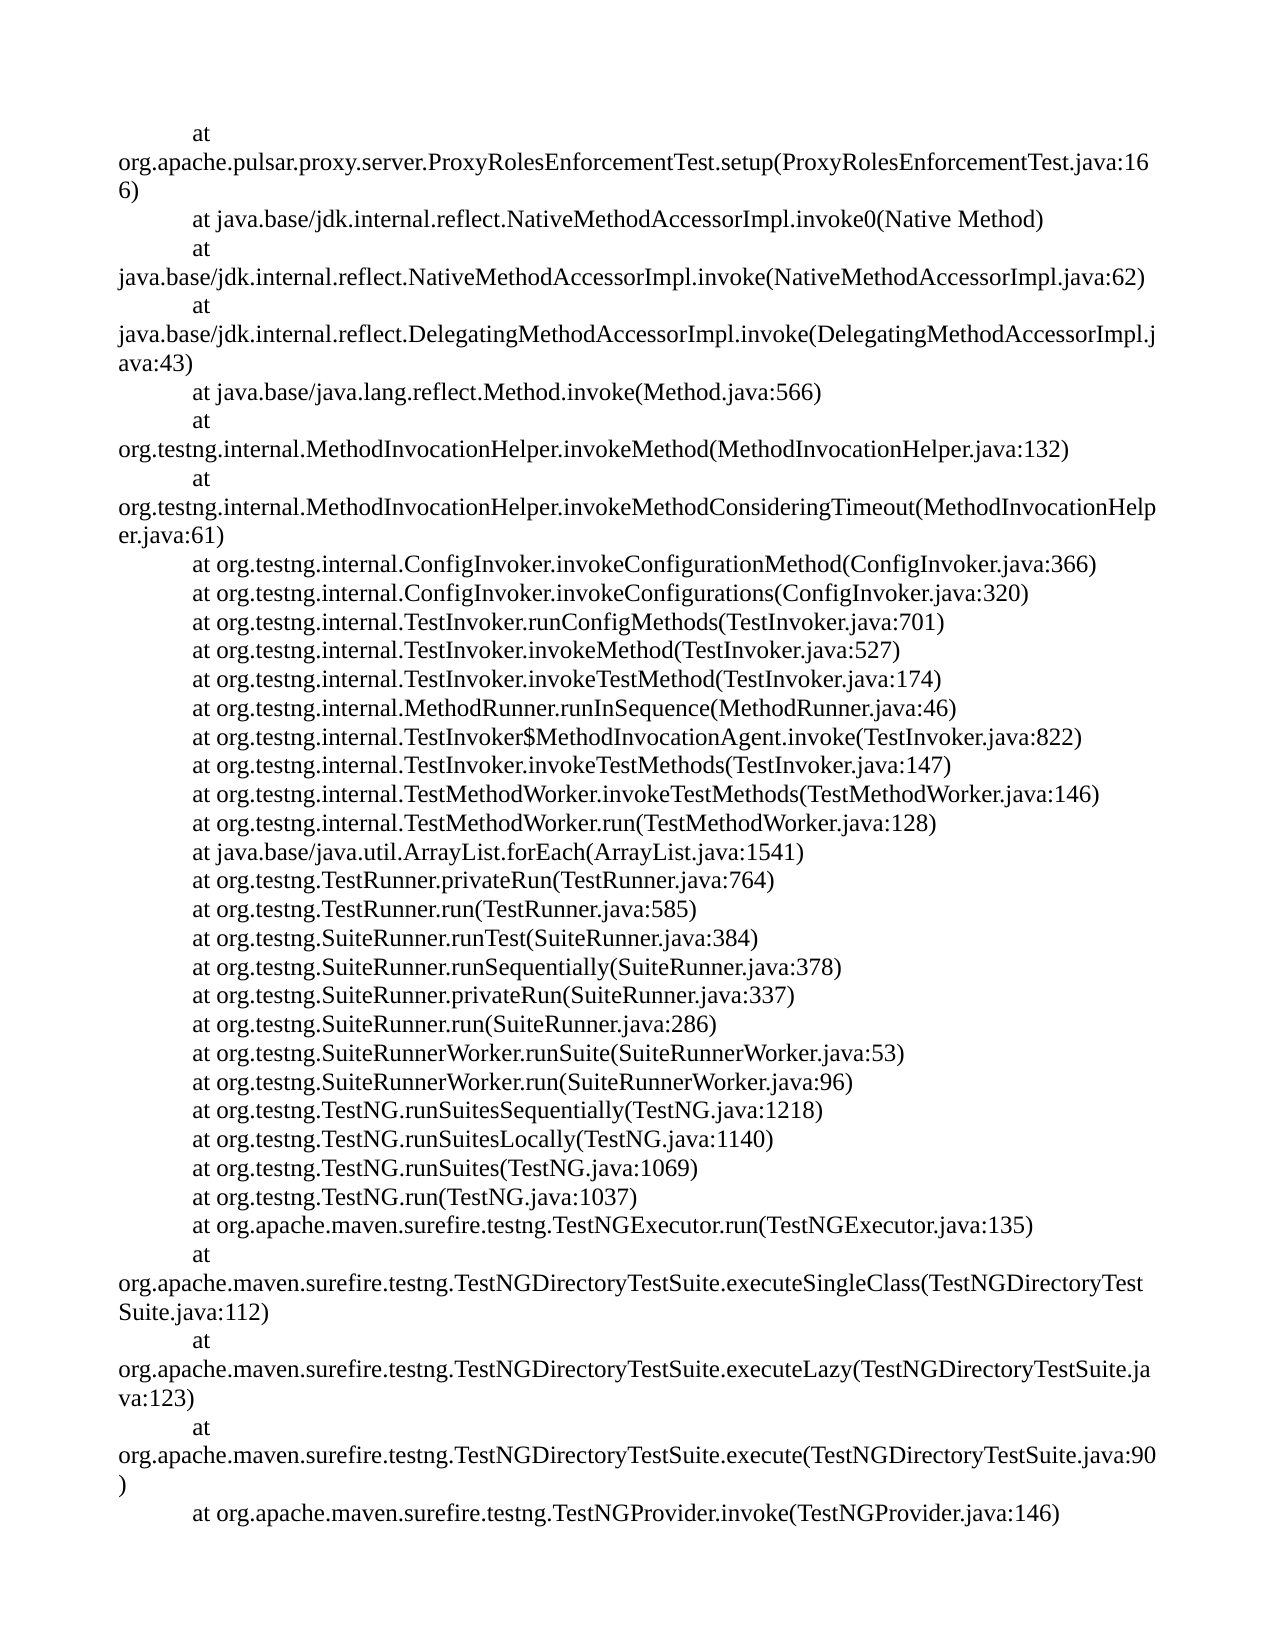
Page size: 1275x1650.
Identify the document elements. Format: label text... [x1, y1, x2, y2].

text at org.testng.internal.TestInvoker$MethodInvocationAgent.invoke(TestInvoker.java:822) [118, 722, 1157, 751]
text at org.testng.internal.TestInvoker.invokeMethod(TestInvoker.java:527) [118, 636, 1157, 664]
text at org.apache.maven.surefire.testng.TestNGExecutor.run(TestNGExecutor.java:135) [118, 1211, 1157, 1239]
text at org.testng.TestNG.runSuitesSequentially(TestNG.java:1218) [118, 1096, 1157, 1124]
text at org.testng.internal.MethodRunner.runInSequence(MethodRunner.java:46) [118, 693, 1157, 722]
text at org.apache.pulsar.proxy.server.ProxyRolesEnforcementTest.setup(ProxyRolesEnforcementTest.java:166) [118, 118, 1157, 204]
text at java.base/jdk.internal.reflect.NativeMethodAccessorImpl.invoke0(Native Method) [118, 204, 1157, 233]
text at org.apache.maven.surefire.testng.TestNGDirectoryTestSuite.executeSingleClass(TestNGDirectoryTestSuite.java:112) [118, 1239, 1157, 1326]
text at org.testng.SuiteRunner.runTest(SuiteRunner.java:384) [118, 923, 1157, 952]
text at org.testng.SuiteRunner.privateRun(SuiteRunner.java:337) [118, 981, 1157, 1009]
text at org.testng.internal.TestMethodWorker.invokeTestMethods(TestMethodWorker.java:146) [118, 779, 1157, 808]
text at org.apache.maven.surefire.testng.TestNGDirectoryTestSuite.executeLazy(TestNGDirectoryTestSuite.java:123) [118, 1326, 1157, 1412]
text at org.testng.internal.ConfigInvoker.invokeConfigurationMethod(ConfigInvoker.java:366) [118, 549, 1157, 578]
text at org.testng.internal.TestInvoker.invokeTestMethod(TestInvoker.java:174) [118, 664, 1157, 693]
text at org.testng.internal.TestInvoker.runConfigMethods(TestInvoker.java:701) [118, 607, 1157, 636]
text at org.testng.internal.MethodInvocationHelper.invokeMethod(MethodInvocationHelper.java:132) [118, 406, 1157, 463]
text at java.base/java.util.ArrayList.forEach(ArrayList.java:1541) [118, 837, 1157, 866]
text at java.base/jdk.internal.reflect.NativeMethodAccessorImpl.invoke(NativeMethodAccessorImpl.java:62) [118, 233, 1157, 291]
text at org.testng.SuiteRunner.run(SuiteRunner.java:286) [118, 1009, 1157, 1038]
text at org.testng.SuiteRunnerWorker.runSuite(SuiteRunnerWorker.java:53) [118, 1038, 1157, 1067]
text at org.testng.TestNG.run(TestNG.java:1037) [118, 1182, 1157, 1211]
text at org.testng.SuiteRunner.runSequentially(SuiteRunner.java:378) [118, 952, 1157, 981]
text at java.base/java.lang.reflect.Method.invoke(Method.java:566) [118, 377, 1157, 406]
text at org.testng.TestRunner.privateRun(TestRunner.java:764) [118, 866, 1157, 894]
text at java.base/jdk.internal.reflect.DelegatingMethodAccessorImpl.invoke(DelegatingMethodAccessorImpl.java:43) [118, 291, 1157, 377]
text at org.testng.SuiteRunnerWorker.run(SuiteRunnerWorker.java:96) [118, 1067, 1157, 1096]
text at org.apache.maven.surefire.testng.TestNGProvider.invoke(TestNGProvider.java:146) [118, 1498, 1157, 1527]
text at org.testng.TestNG.runSuites(TestNG.java:1069) [118, 1153, 1157, 1182]
text at org.testng.internal.MethodInvocationHelper.invokeMethodConsideringTimeout(MethodInvocationHelper.java:61) [118, 463, 1157, 549]
text at org.testng.TestNG.runSuitesLocally(TestNG.java:1140) [118, 1124, 1157, 1153]
text at org.testng.internal.TestInvoker.invokeTestMethods(TestInvoker.java:147) [118, 751, 1157, 779]
text at org.testng.TestRunner.run(TestRunner.java:585) [118, 894, 1157, 923]
text at org.testng.internal.TestMethodWorker.run(TestMethodWorker.java:128) [118, 808, 1157, 837]
text at org.apache.maven.surefire.testng.TestNGDirectoryTestSuite.execute(TestNGDirectoryTestSuite.java:90) [118, 1412, 1157, 1498]
text at org.testng.internal.ConfigInvoker.invokeConfigurations(ConfigInvoker.java:320) [118, 578, 1157, 607]
